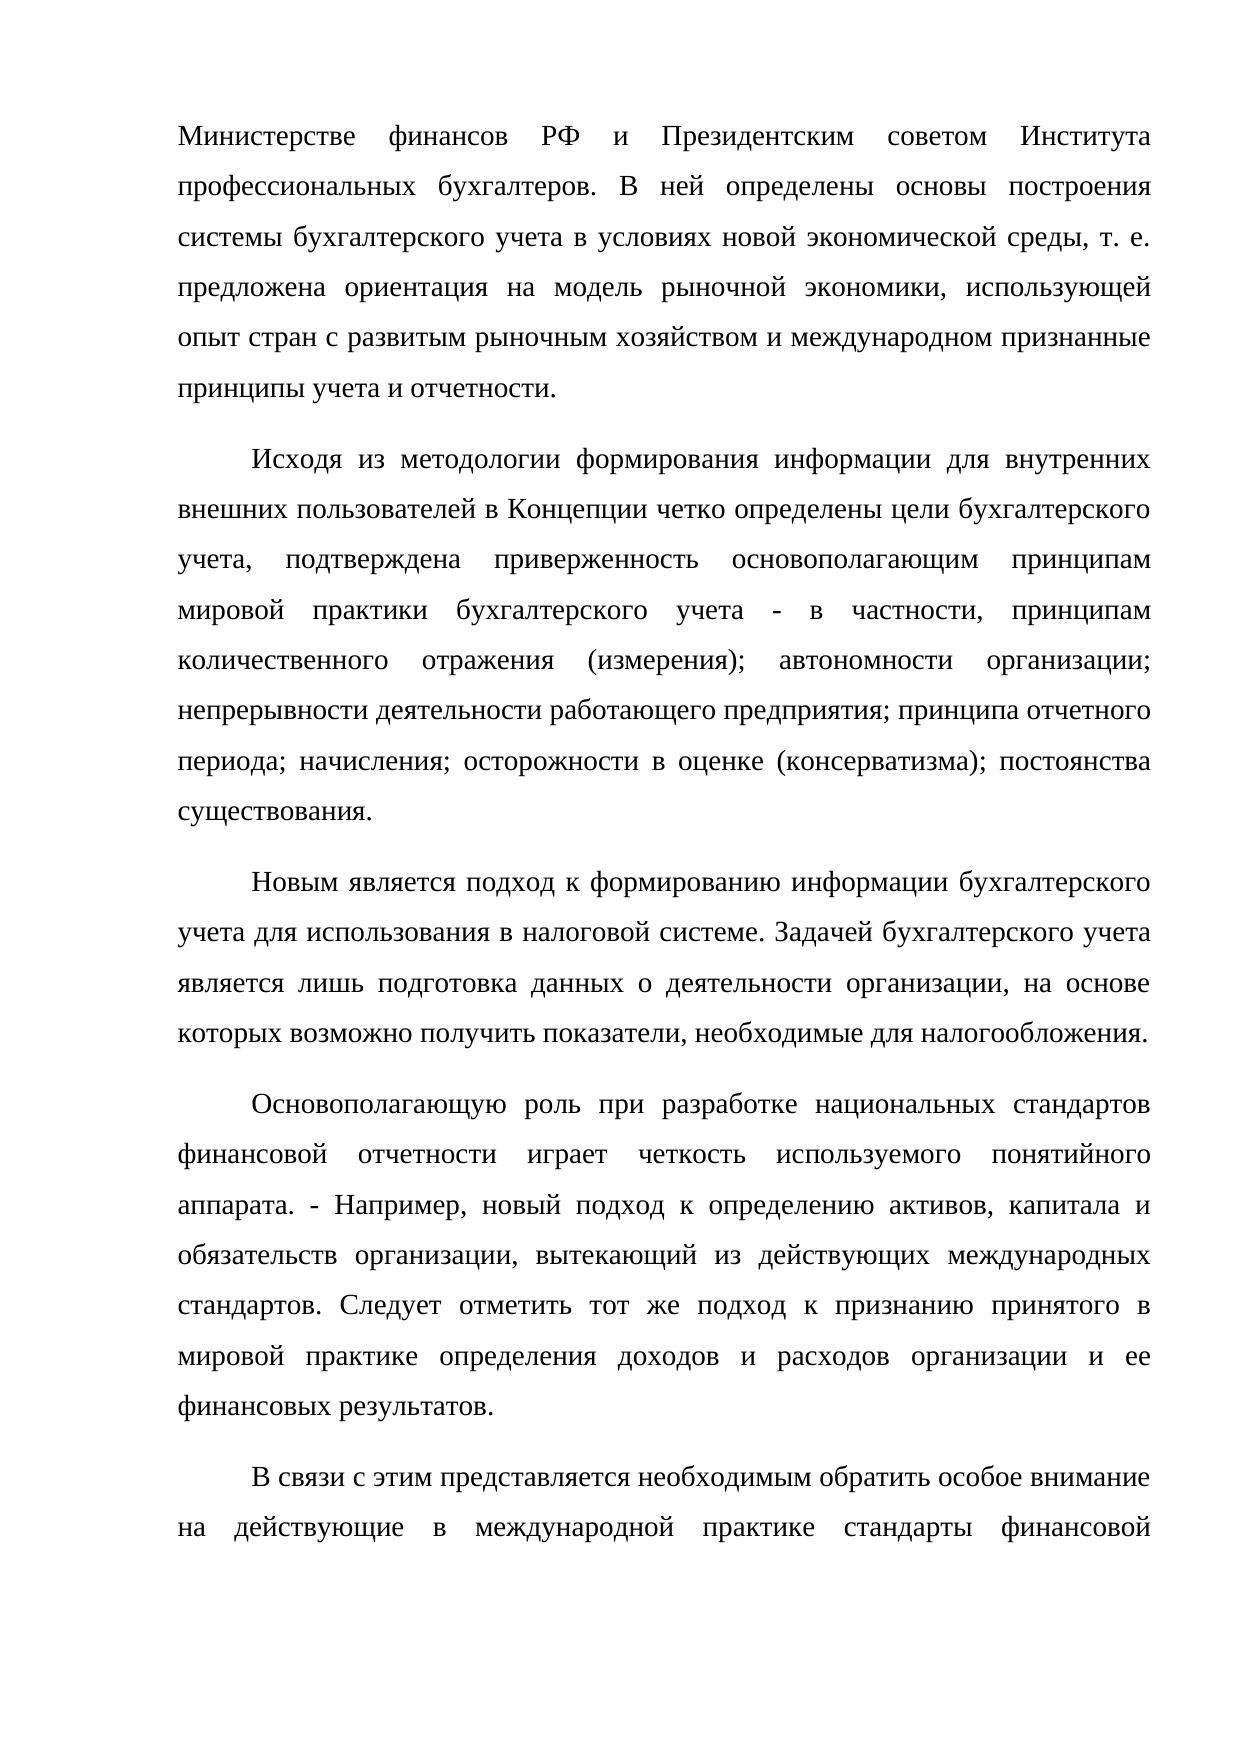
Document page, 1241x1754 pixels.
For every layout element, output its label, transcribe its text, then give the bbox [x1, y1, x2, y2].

text Новым является подход к формированию информации бухгалтерского учета для использования в налоговой системе. Задачей бухгалтерского учета является лишь подготовка данных о деятельности организации, на основе которых возможно получить показатели, необходимые для налогообложения. [177, 864, 1152, 1049]
text Исходя из методологии формирования информации для внутренних внешних пользователей в Концепции четко определены цели бухгалтерского учета, подтверждена приверженность основополагающим принципам мировой практики бухгалтерского учета - в частности, принципам количественного отражения (измерения); автономности организации; непрерывности деятельности работающего предприятия; принципа отчетного периода; начисления; осторожности в оценке (консерватизма); постоянства существования. [177, 441, 1152, 827]
text В связи с этим представляется необходимым обратить особое внимание на действующие в международной практике стандарты финансовой [177, 1459, 1152, 1543]
text Министерстве финансов РФ и Президентским советом Института профессиональных бухгалтеров. В ней определены основы построения системы бухгалтерского учета в условиях новой экономической среды, т. е. предложена ориентация на модель рыночной экономики, использующей опыт стран с развитым рыночным хозяйством и международном признанные принципы учета и отчетности. [177, 118, 1152, 403]
text Основополагающую роль при разработке национальных стандартов финансовой отчетности играет четкость используемого понятийного аппарата. - Например, новый подход к определению активов, капитала и обязательств организации, вытекающий из действующих международных стандартов. Следует отметить тот же подход к признанию принятого в мировой практике определения доходов и расходов организации и ее финансовых результатов. [177, 1086, 1152, 1422]
